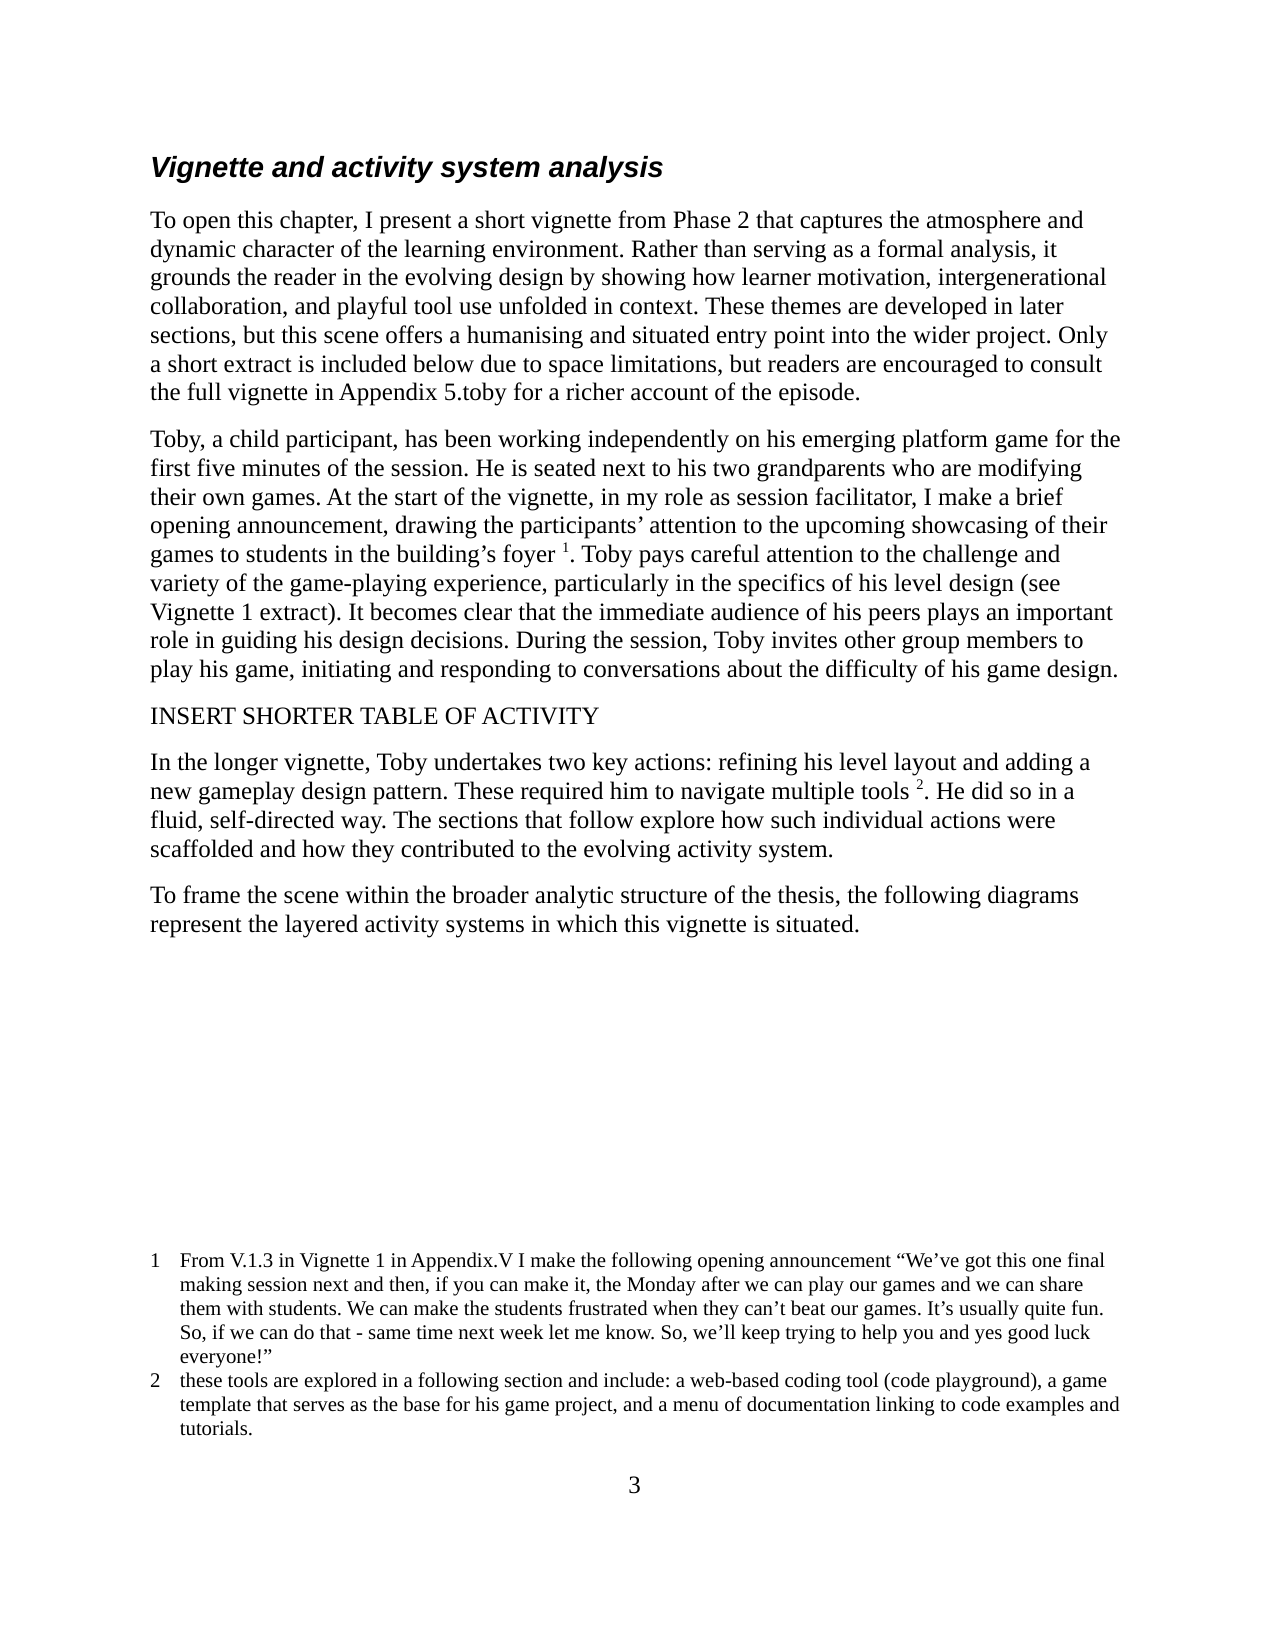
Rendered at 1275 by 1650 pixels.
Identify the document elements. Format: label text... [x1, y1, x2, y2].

text In the longer vignette, Toby undertakes two key actions: refining his level layout and adding a new gameplay design pattern. These required him to navigate multiple tools . He did so in a fluid, self-directed way. The sections that follow explore how such individual actions were scaffolded and how they contributed to the evolving activity system. [150, 747, 1125, 862]
text Toby, a child participant, has been working independently on his emerging platform game for the first five minutes of the session. He is seated next to his two grandparents who are modifying their own games. At the start of the vignette, in my role as session facilitator, I make a brief opening announcement, drawing the participants’ attention to the upcoming showcasing of their games to students in the building’s foyer . Toby pays careful attention to the challenge and variety of the game-playing experience, particularly in the specifics of his level design (see Vignette 1 extract). It becomes clear that the immediate audience of his peers plays an important role in guiding his design decisions. During the session, Toby invites other group members to play his game, initiating and responding to conversations about the difficulty of his game design. [150, 424, 1125, 683]
text To open this chapter, I present a short vignette from Phase 2 that captures the atmosphere and dynamic character of the learning environment. Rather than serving as a formal analysis, it grounds the reader in the evolving design by showing how learner motivation, intergenerational collaboration, and playful tool use unfolded in context. These themes are developed in later sections, but this scene offers a humanising and situated entry point into the wider project. Only a short extract is included below due to space limitations, but readers are encouraged to consult the full vignette in Appendix 5.toby for a richer account of the episode. [150, 205, 1125, 406]
text From V.1.3 in Vignette 1 in Appendix.V I make the following opening announcement “We’ve got this one final making session next and then, if you can make it, the Monday after we can play our games and we can share them with students. We can make the students frustrated when they can’t beat our games. It’s usually quite fun. So, if we can do that - same time next week let me know. So, we’ll keep trying to help you and yes good luck everyone!” [150, 1247, 1125, 1368]
subtitle Vignette and activity system analysis [150, 150, 1125, 183]
text these tools are explored in a following section and include: a web-based coding tool (code playground), a game template that serves as the base for his game project, and a menu of documentation linking to code examples and tutorials. [150, 1368, 1125, 1440]
text INSERT SHORTER TABLE OF ACTIVITY [150, 701, 1125, 729]
text To frame the scene within the broader analytic structure of the thesis, the following diagrams represent the layered activity systems in which this vignette is situated. [150, 880, 1125, 938]
